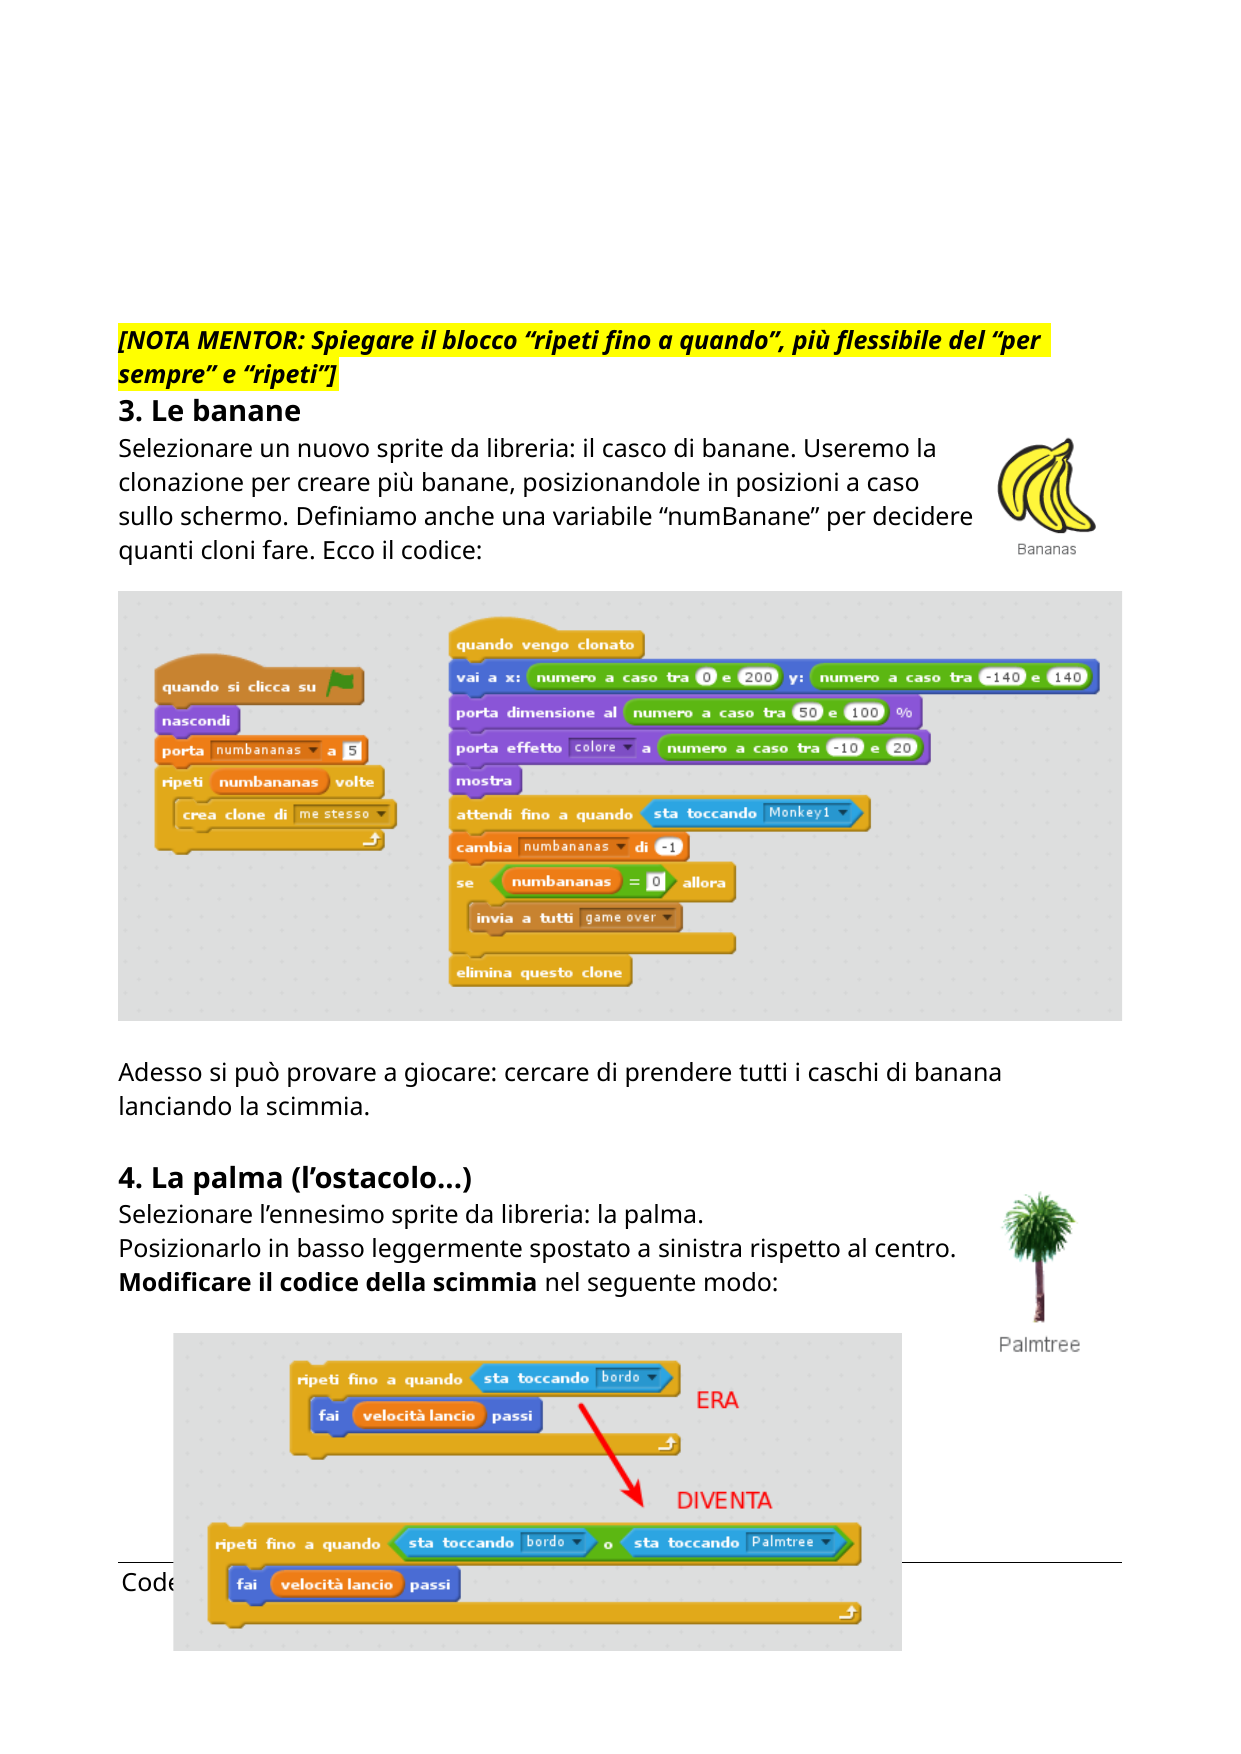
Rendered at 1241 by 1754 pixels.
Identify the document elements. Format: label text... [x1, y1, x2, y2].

picture [173, 1333, 902, 1651]
text 3. Le banane [118, 391, 1122, 430]
text [NOTA MENTOR: Spiegare il blocco “ripeti fino a quando”, più flessibile del “per sempre” e “ripeti”] [118, 322, 1122, 391]
picture [978, 423, 1113, 566]
text Selezionare l’ennesimo sprite da libreria: la palma. [118, 1197, 974, 1231]
picture [118, 591, 1123, 1021]
text 4. La palma (l’ostacolo...) [118, 1157, 1122, 1197]
text Adesso si può provare a giocare: cercare di prendere tutti i caschi di banana lanciando la scimmia. [118, 1055, 1122, 1123]
text Modificare il codice della scimmia nel seguente modo: [118, 1265, 974, 1299]
text Selezionare un nuovo sprite da libreria: il casco di banane. Useremo la clonazione per creare più banane, posizionandole in posizioni a caso sullo schermo. Definiamo anche una variabile “numBanane” per decidere quanti cloni fare. Ecco il codice: [118, 430, 1122, 567]
text Posizionarlo in basso leggermente spostato a sinistra rispetto al centro. [118, 1231, 974, 1265]
picture [974, 1168, 1115, 1380]
